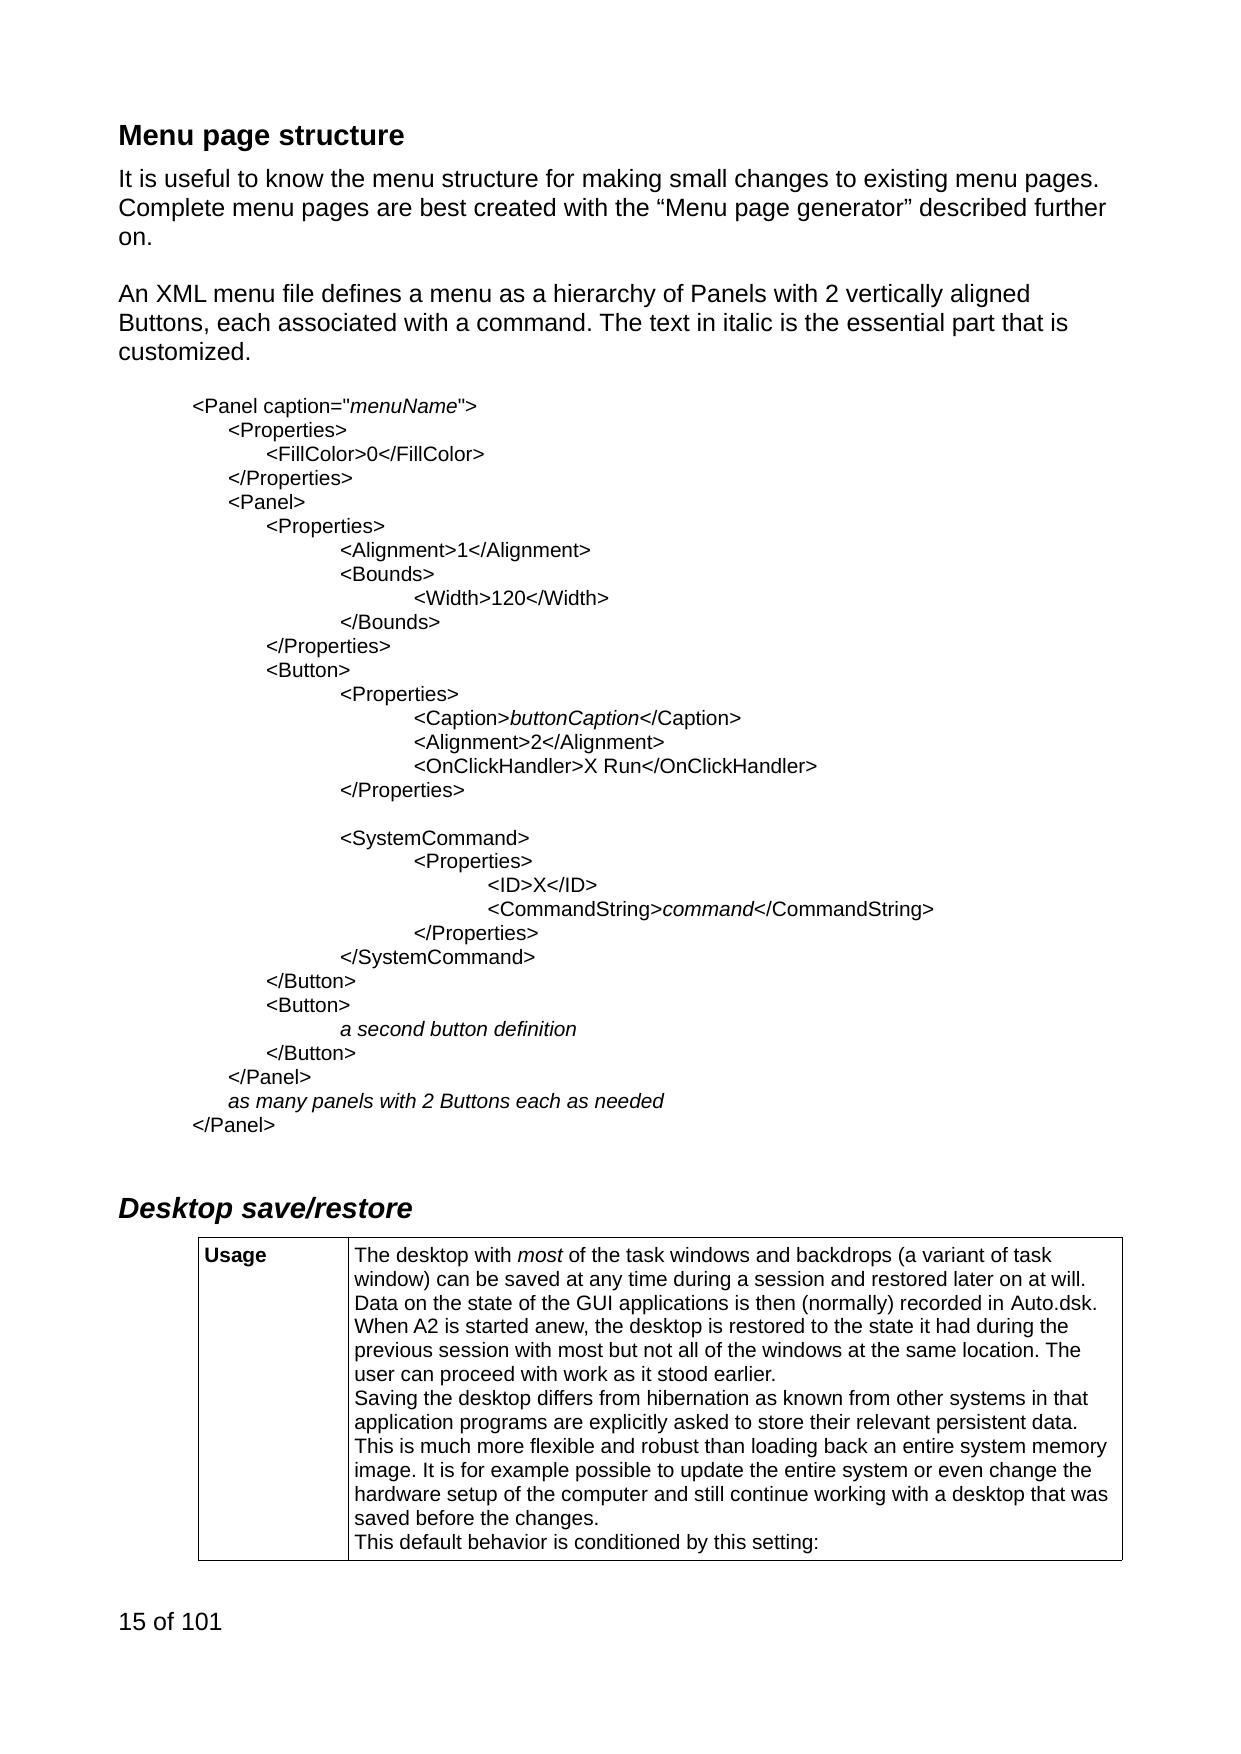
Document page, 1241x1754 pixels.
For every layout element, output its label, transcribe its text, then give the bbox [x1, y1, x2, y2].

text An XML menu file defines a menu as a hierarchy of Panels with 2 vertically aligned Buttons, each associated with a command. The text in italic is the essential part that is customized. [118, 279, 1122, 365]
text a second button definition </Button> </Panel> [192, 1017, 1122, 1089]
text It is useful to know the menu structure for making small changes to existing menu pages. Complete menu pages are best created with the “Menu page generator” described further on. [118, 164, 1122, 250]
subtitle Menu page structure [118, 118, 1122, 152]
text <Panel caption="menuName"> <Properties> <FillColor>0</FillColor> </Properties> <Panel> <Properties> <Alignment>1</Alignment> <Bounds> <Width>120</Width> </Bounds> </Properties> <Button> <Properties> <Caption>buttonCaption</Caption> <Alignment>2</Alignment> <OnClickHandler>X Run</OnClickHandler> </Properties> <SystemCommand> <Properties> <ID>X</ID> <CommandString>command</CommandString> </Properties> </SystemCommand> </Button> <Button> [192, 394, 1122, 1017]
table_header The desktop with most of the task windows and backdrops (a variant of task window) can be saved at any time during a session and restored later on at will. Data on the state of the GUI applications is then (normally) recorded in Auto.dsk. When A2 is started anew, the desktop is restored to the state it had during the previous session with most but not all of the windows at the same location. The user can proceed with work as it stood earlier. Saving the desktop differs from hibernation as known from other systems in that application programs are explicitly asked to store their relevant persistent data. This is much more flexible and robust than loading back an entire system memory image. It is for example possible to update the entire system or even change the hardware setup of the computer and still continue working with a desktop that was saved before the changes. This default behavior is conditioned by this setting: [349, 1238, 1122, 1560]
subtitle Desktop save/restore [118, 1191, 1122, 1224]
table_header Usage [199, 1238, 348, 1560]
text as many panels with 2 Buttons each as needed </Panel> [192, 1089, 1122, 1137]
